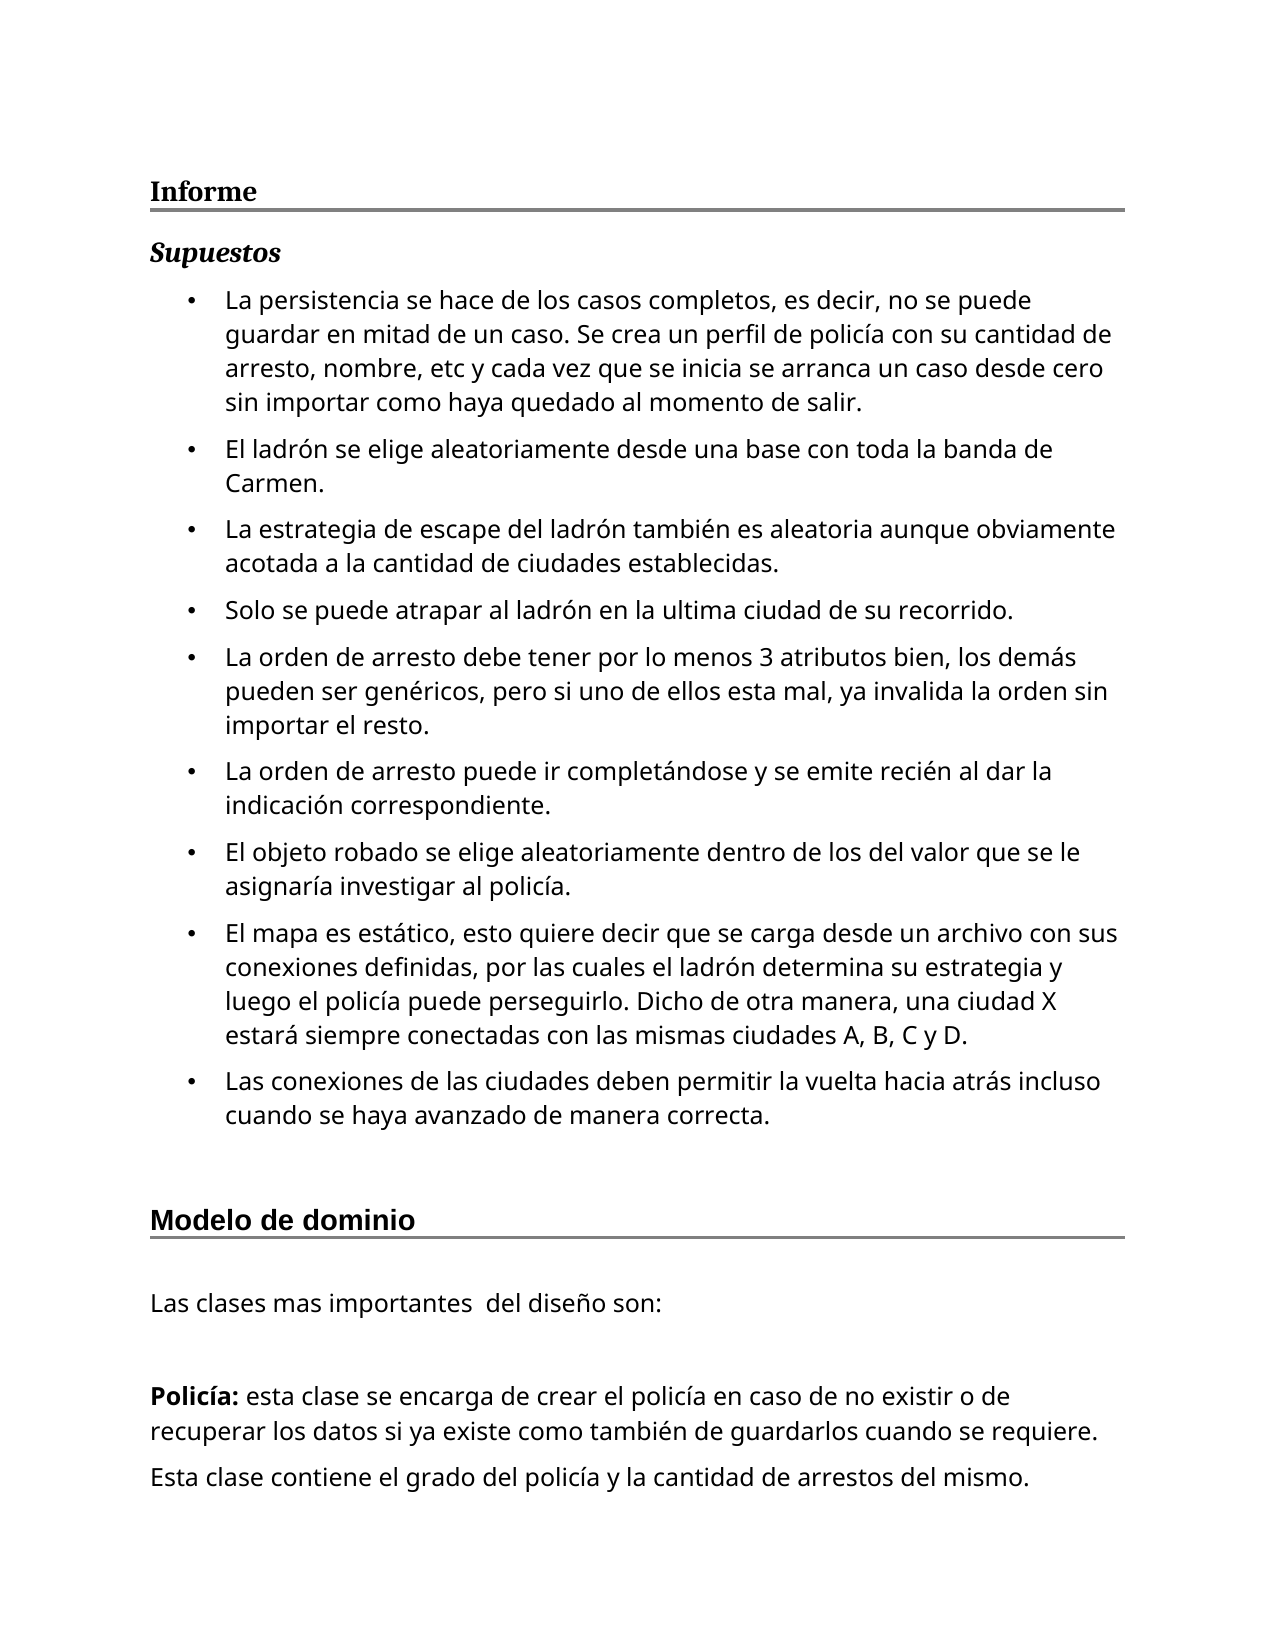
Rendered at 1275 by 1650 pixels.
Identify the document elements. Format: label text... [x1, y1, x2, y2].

list La orden de arresto puede ir completándose y se emite recién al dar la indicación correspondiente. [187, 754, 1125, 822]
list La estrategia de escape del ladrón también es aleatoria aunque obviamente acotada a la cantidad de ciudades establecidas. [187, 512, 1125, 580]
list Las conexiones de las ciudades deben permitir la vuelta hacia atrás incluso cuando se haya avanzado de manera correcta. [187, 1064, 1125, 1132]
subtitle Supuestos [150, 237, 1125, 270]
subtitle Informe [150, 175, 1125, 208]
list El mapa es estático, esto quiere decir que se carga desde un archivo con sus conexiones definidas, por las cuales el ladrón determina su estrategia y luego el policía puede perseguirlo. Dicho de otra manera, una ciudad X estará siempre conectadas con las mismas ciudades A, B, C y D. [187, 915, 1125, 1051]
list El ladrón se elige aleatoriamente desde una base con toda la banda de Carmen. [187, 431, 1125, 499]
list La orden de arresto debe tener por lo menos 3 atributos bien, los demás pueden ser genéricos, pero si uno de ellos esta mal, ya invalida la orden sin importar el resto. [187, 639, 1125, 741]
text Esta clase contiene el grado del policía y la cantidad de arrestos del mismo. [150, 1460, 1125, 1494]
subtitle Modelo de dominio [150, 1204, 1125, 1236]
text Policía: esta clase se encarga de crear el policía en caso de no existir o de recuperar los datos si ya existe como también de guardarlos cuando se requiere. [150, 1379, 1125, 1447]
text Las clases mas importantes del diseño son: [150, 1286, 1125, 1320]
list El objeto robado se elige aleatoriamente dentro de los del valor que se le asignaría investigar al policía. [187, 834, 1125, 903]
list Solo se puede atrapar al ladrón en la ultima ciudad de su recorrido. [187, 593, 1125, 627]
list La persistencia se hace de los casos completos, es decir, no se puede guardar en mitad de un caso. Se crea un perfil de policía con su cantidad de arresto, nombre, etc y cada vez que se inicia se arranca un caso desde cero sin importar como haya quedado al momento de salir. [187, 283, 1125, 419]
